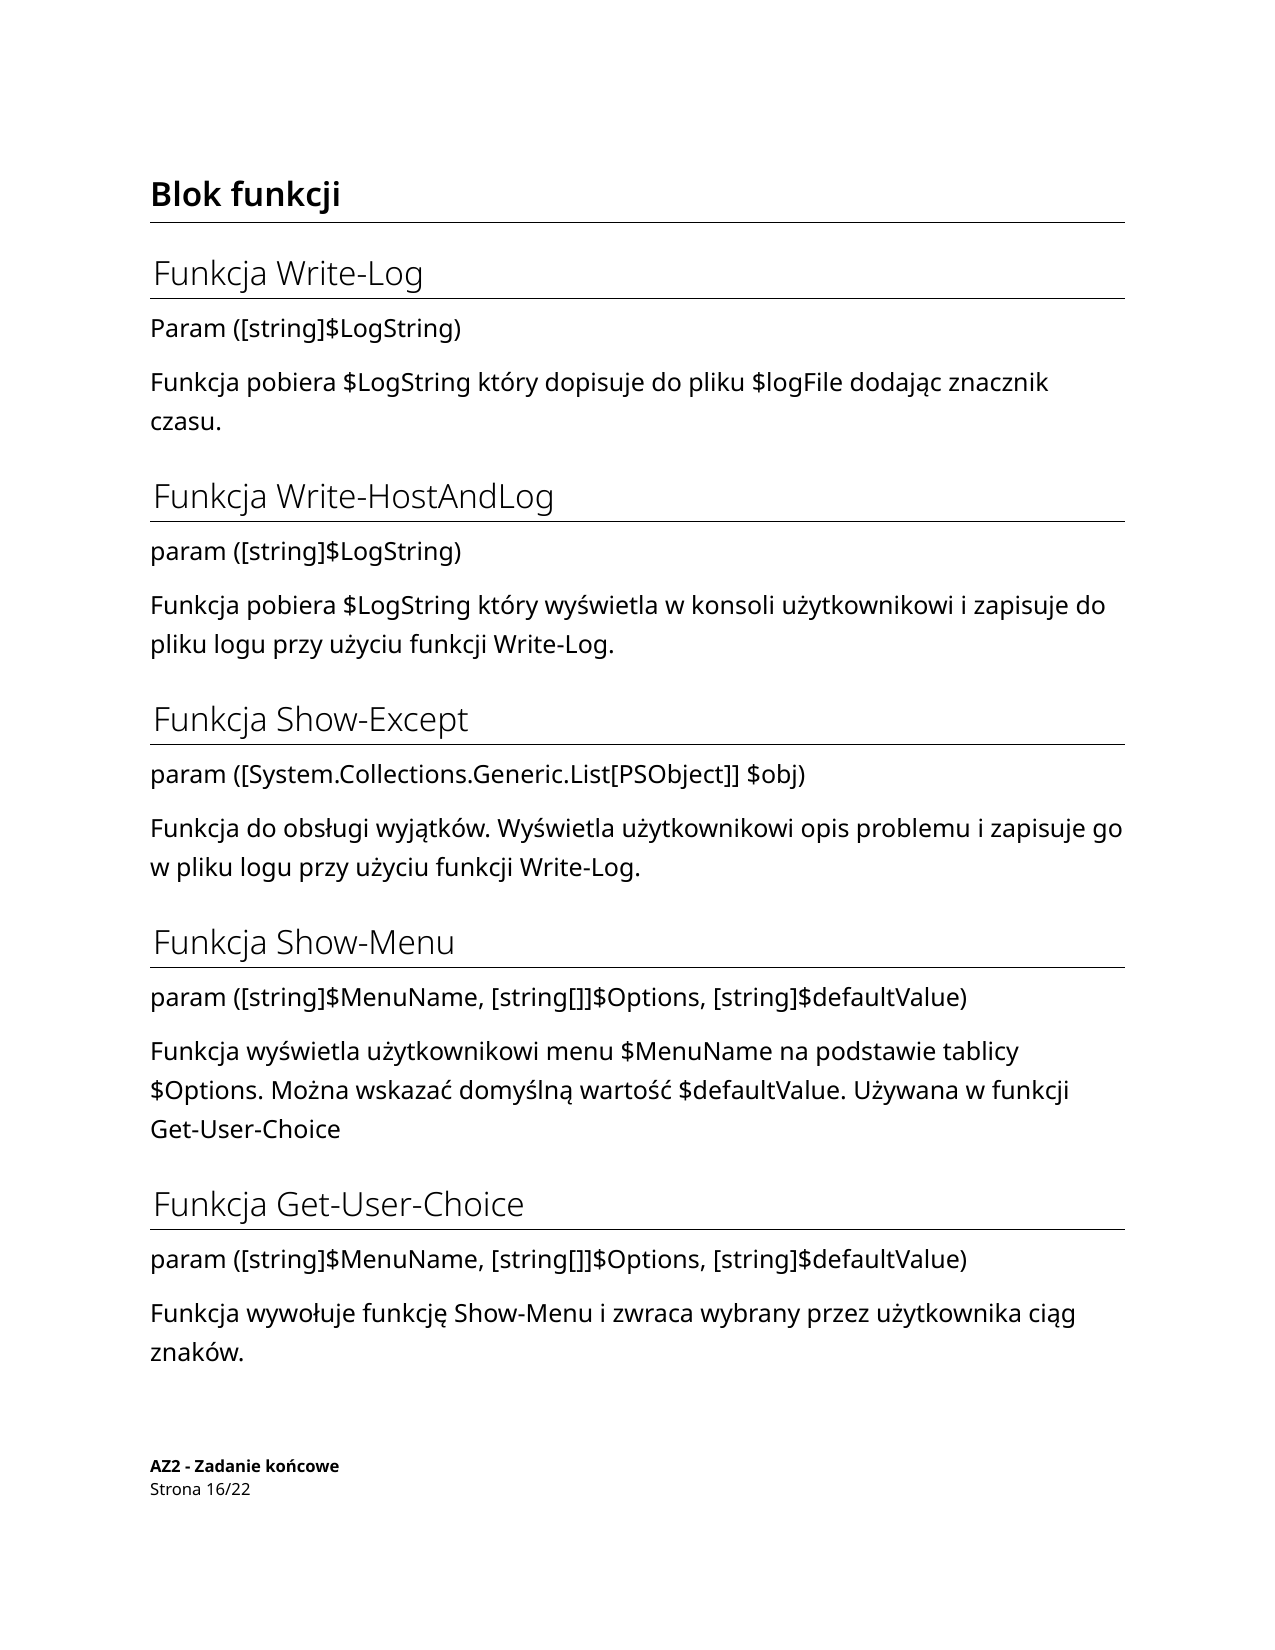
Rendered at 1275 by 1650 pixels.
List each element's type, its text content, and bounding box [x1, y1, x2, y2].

subtitle Funkcja Write-Log [150, 247, 1125, 298]
text param ([string]$MenuName, [string[]]$Options, [string]$defaultValue) [150, 1242, 1125, 1276]
text param ([System.Collections.Generic.List[PSObject]] $obj) [150, 757, 1125, 791]
text Funkcja wywołuje funkcję Show-Menu i zwraca wybrany przez użytkownika ciąg znaków. [150, 1296, 1125, 1369]
subtitle Funkcja Show-Menu [150, 916, 1125, 967]
text Funkcja do obsługi wyjątków. Wyświetla użytkownikowi opis problemu i zapisuje go w pliku logu przy użyciu funkcji Write-Log. [150, 811, 1125, 884]
text param ([string]$MenuName, [string[]]$Options, [string]$defaultValue) [150, 980, 1125, 1014]
subtitle Funkcja Get-User-Choice [150, 1178, 1125, 1229]
subtitle Funkcja Write-HostAndLog [150, 470, 1125, 521]
subtitle Funkcja Show-Except [150, 693, 1125, 744]
text Funkcja wyświetla użytkownikowi menu $MenuName na podstawie tablicy $Options. Można wskazać domyślną wartość $defaultValue. Używana w funkcji Get-User-Choice [150, 1034, 1125, 1146]
text Funkcja pobiera $LogString który wyświetla w konsoli użytkownikowi i zapisuje do pliku logu przy użyciu funkcji Write-Log. [150, 588, 1125, 661]
text param ([string]$LogString) [150, 534, 1125, 568]
text Param ([string]$LogString) [150, 311, 1125, 345]
subtitle Blok funkcji [150, 164, 1125, 222]
text Funkcja pobiera $LogString który dopisuje do pliku $logFile dodając znacznik czasu. [150, 364, 1125, 438]
